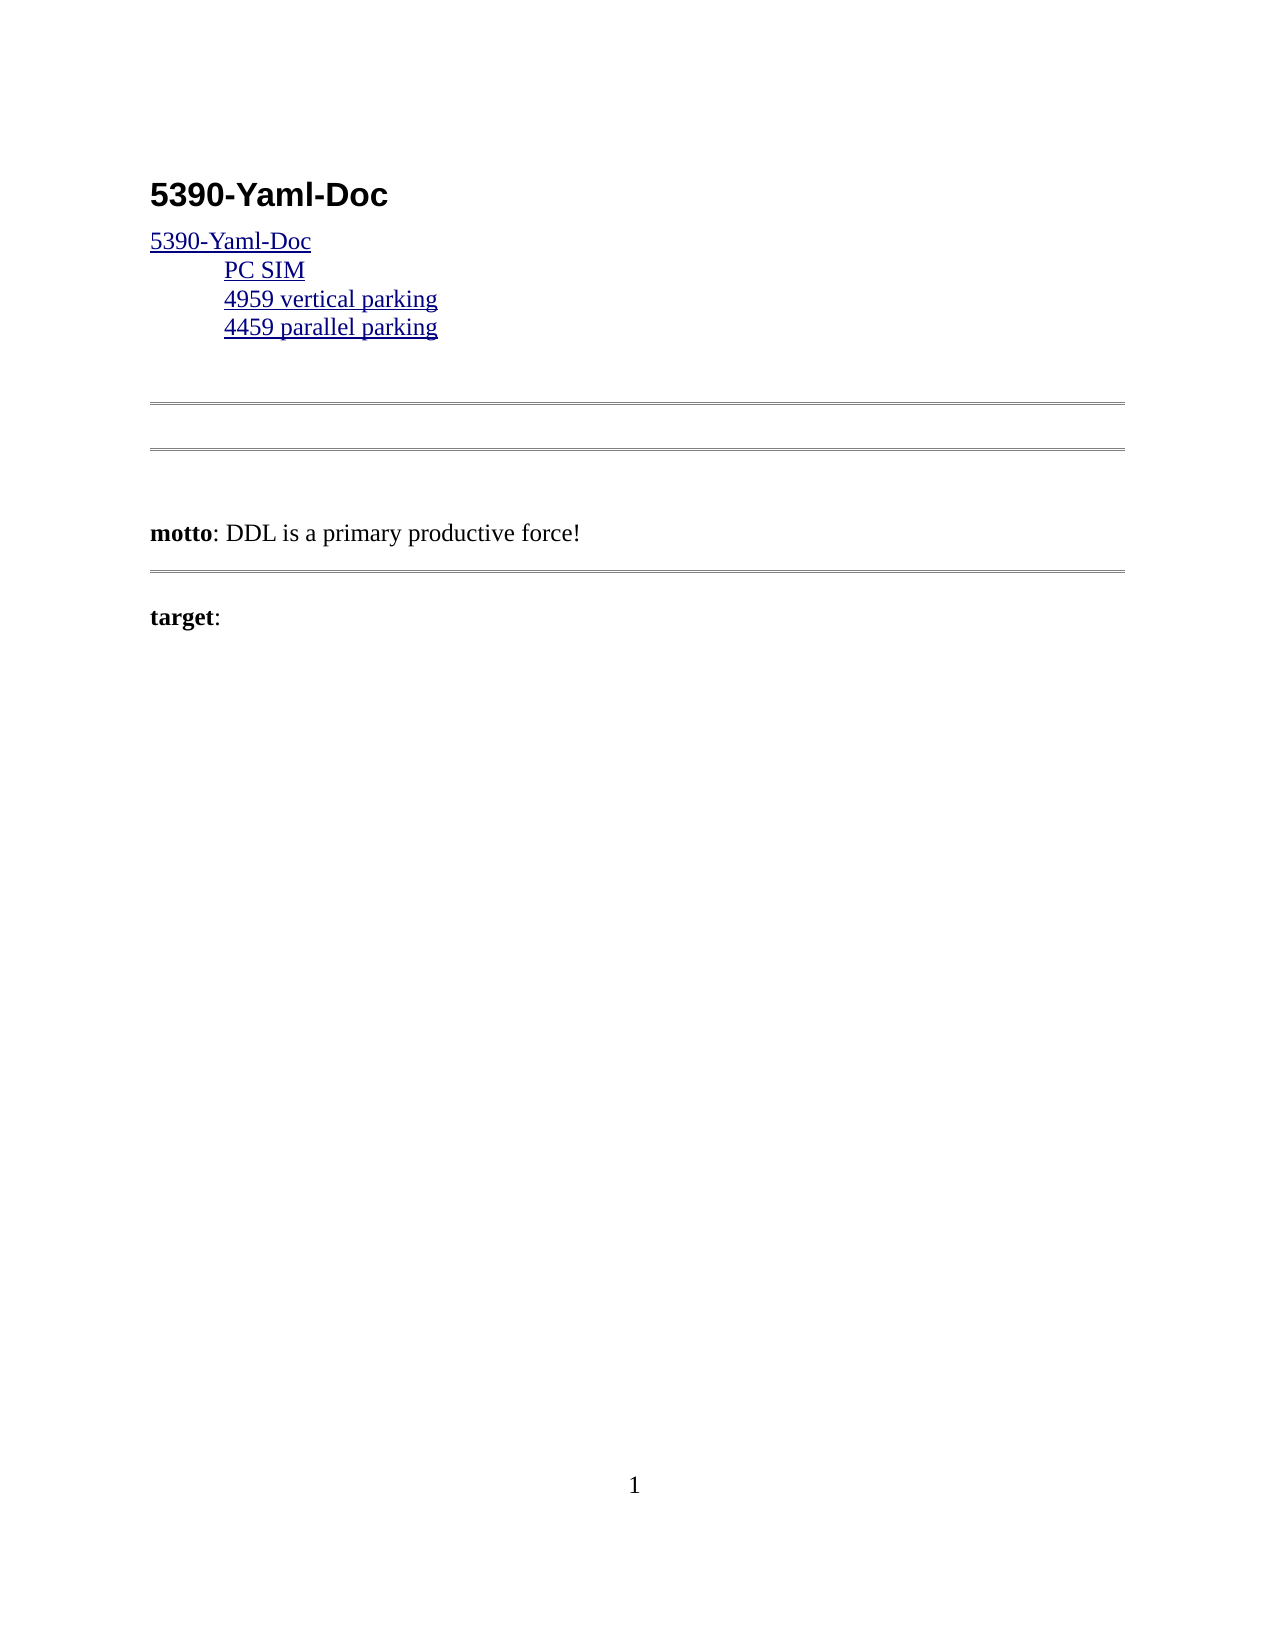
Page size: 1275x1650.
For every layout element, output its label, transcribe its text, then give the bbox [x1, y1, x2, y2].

text 5390-Yaml-Doc PC SIM 4959 vertical parking 4459 parallel parking [150, 226, 1125, 341]
text motto: DDL is a primary productive force! [150, 518, 1125, 547]
text target: [150, 602, 1125, 630]
subtitle 5390-Yaml-Doc [150, 175, 1125, 214]
